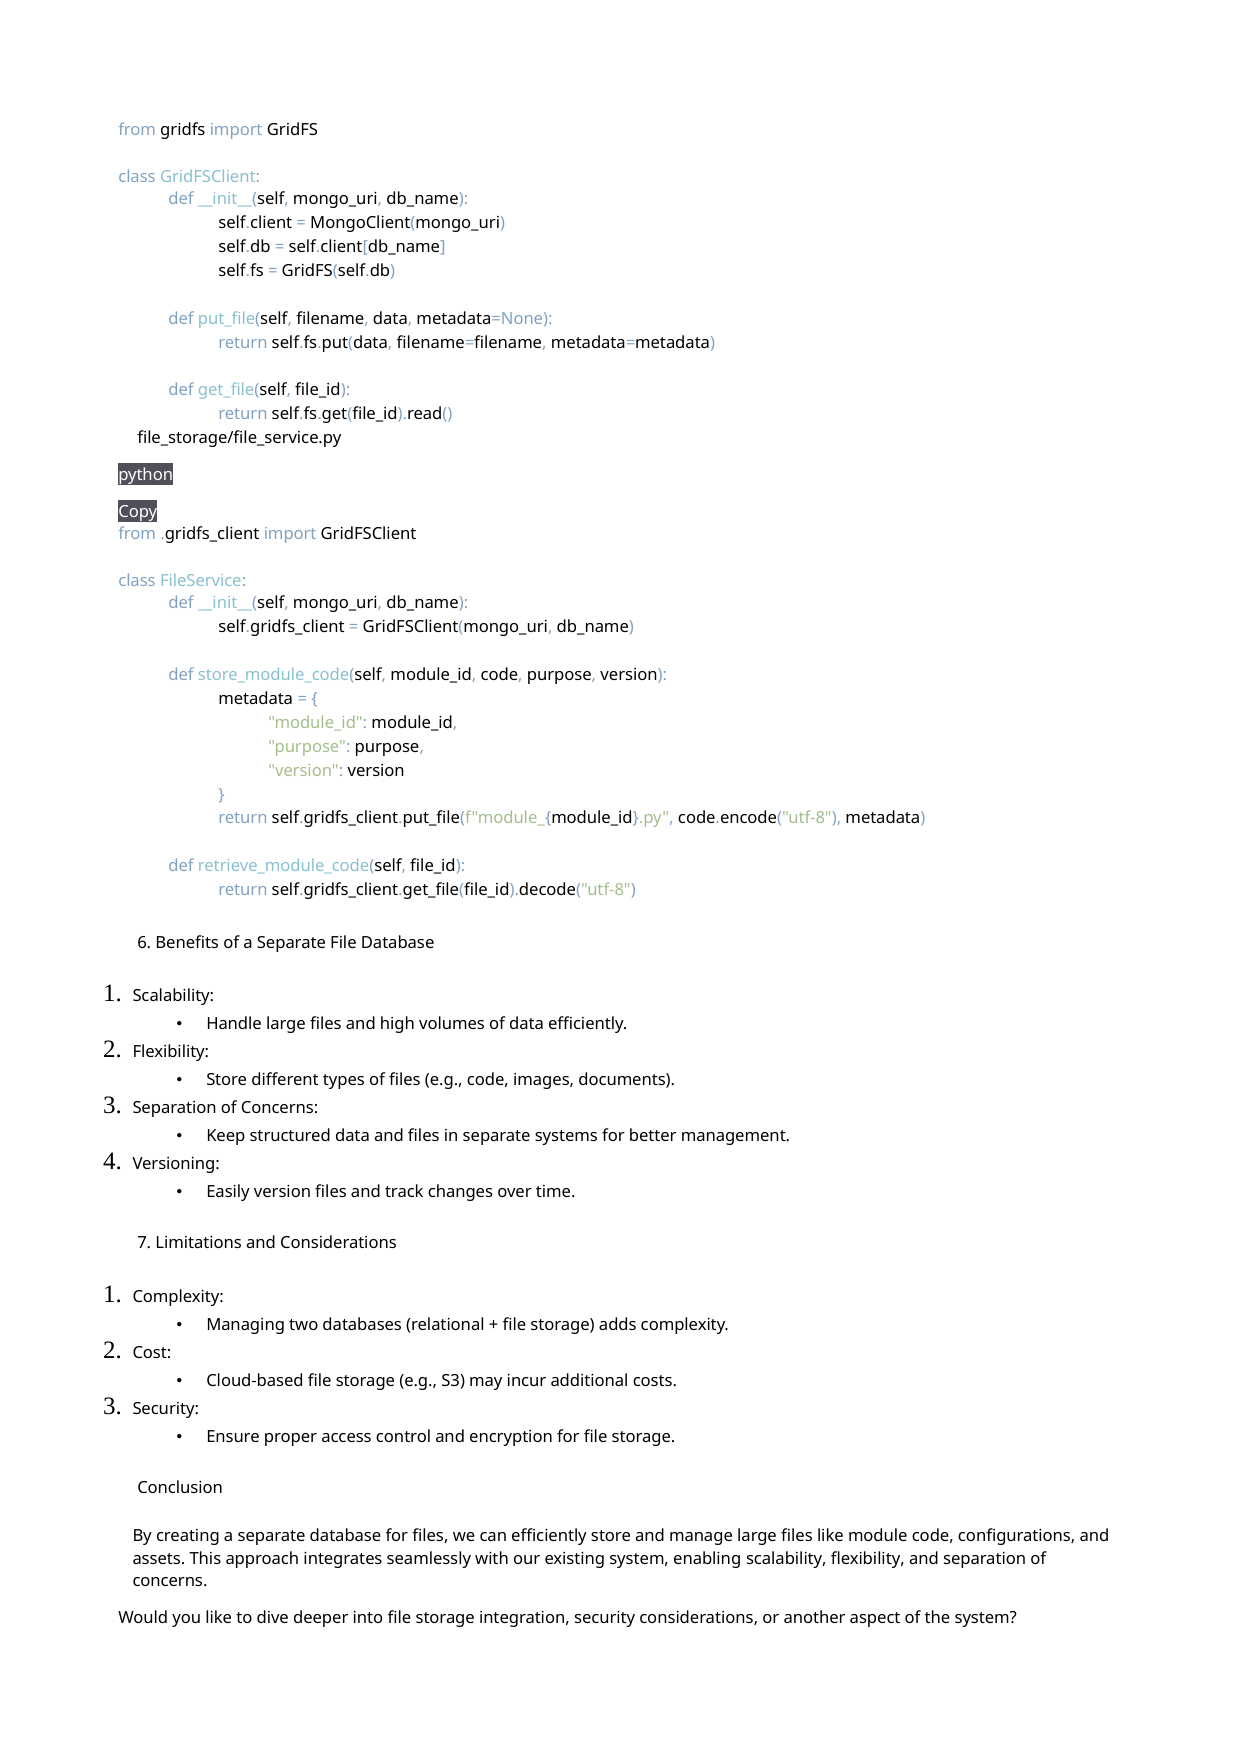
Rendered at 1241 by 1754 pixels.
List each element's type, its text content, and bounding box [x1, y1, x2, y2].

text self.client = MongoClient(mongo_uri) [118, 211, 1122, 235]
list Cloud-based file storage (e.g., S3) may incur additional costs. [176, 1368, 1122, 1391]
text By creating a separate database for files, we can efficiently store and manage large files like module code, configurations, and assets. This approach integrates seamlessly with our existing system, enabling scalability, flexibility, and separation of concerns. [132, 1524, 1122, 1592]
list Cost: [118, 1335, 1122, 1364]
text python [118, 463, 1122, 485]
text class FileService: [118, 568, 1122, 591]
text } [118, 782, 1122, 806]
list Security: [118, 1391, 1122, 1420]
text Would you like to dive deeper into file storage integration, security considerations, or another aspect of the system? [118, 1606, 1122, 1628]
text def store_module_code(self, module_id, code, purpose, version): [118, 662, 1122, 686]
list Versioning: [118, 1146, 1122, 1175]
subtitle file_storage/file_service.py [137, 426, 1122, 448]
text return self.fs.get(file_id).read() [118, 402, 1122, 426]
subtitle 6. Benefits of a Separate File Database [137, 930, 1122, 953]
text "module_id": module_id, [118, 710, 1122, 734]
text return self.gridfs_client.put_file(f"module_{module_id}.py", code.encode("utf-8"), metadata) [118, 806, 1122, 830]
text self.gridfs_client = GridFSClient(mongo_uri, db_name) [118, 615, 1122, 639]
list Ensure proper access control and encryption for file storage. [176, 1424, 1122, 1447]
text def put_file(self, filename, data, metadata=None): [118, 306, 1122, 330]
text self.db = self.client[db_name] [118, 235, 1122, 259]
text def retrieve_module_code(self, file_id): [118, 854, 1122, 878]
text metadata = { [118, 686, 1122, 710]
text "version": version [118, 758, 1122, 782]
list Separation of Concerns: [118, 1090, 1122, 1119]
text return self.gridfs_client.get_file(file_id).decode("utf-8") [118, 878, 1122, 902]
text from gridfs import GridFS [118, 118, 1122, 141]
text Copy [118, 499, 1122, 522]
text "purpose": purpose, [118, 734, 1122, 758]
text def get_file(self, file_id): [118, 378, 1122, 402]
list Store different types of files (e.g., code, images, documents). [176, 1068, 1122, 1090]
text return self.fs.put(data, filename=filename, metadata=metadata) [118, 330, 1122, 354]
text class GridFSClient: [118, 164, 1122, 187]
subtitle 7. Limitations and Considerations [137, 1231, 1122, 1254]
text def __init__(self, mongo_uri, db_name): [118, 591, 1122, 615]
text self.fs = GridFS(self.db) [118, 259, 1122, 283]
list Handle large files and high volumes of data efficiently. [176, 1012, 1122, 1034]
list Easily version files and track changes over time. [176, 1180, 1122, 1202]
list Flexibility: [118, 1034, 1122, 1063]
text def __init__(self, mongo_uri, db_name): [118, 187, 1122, 211]
list Keep structured data and files in separate systems for better management. [176, 1124, 1122, 1146]
subtitle Conclusion [137, 1476, 1122, 1498]
list Managing two databases (relational + file storage) adds complexity. [176, 1312, 1122, 1335]
list Complexity: [118, 1279, 1122, 1308]
text from .gridfs_client import GridFSClient [118, 522, 1122, 545]
list Scalability: [118, 978, 1122, 1007]
